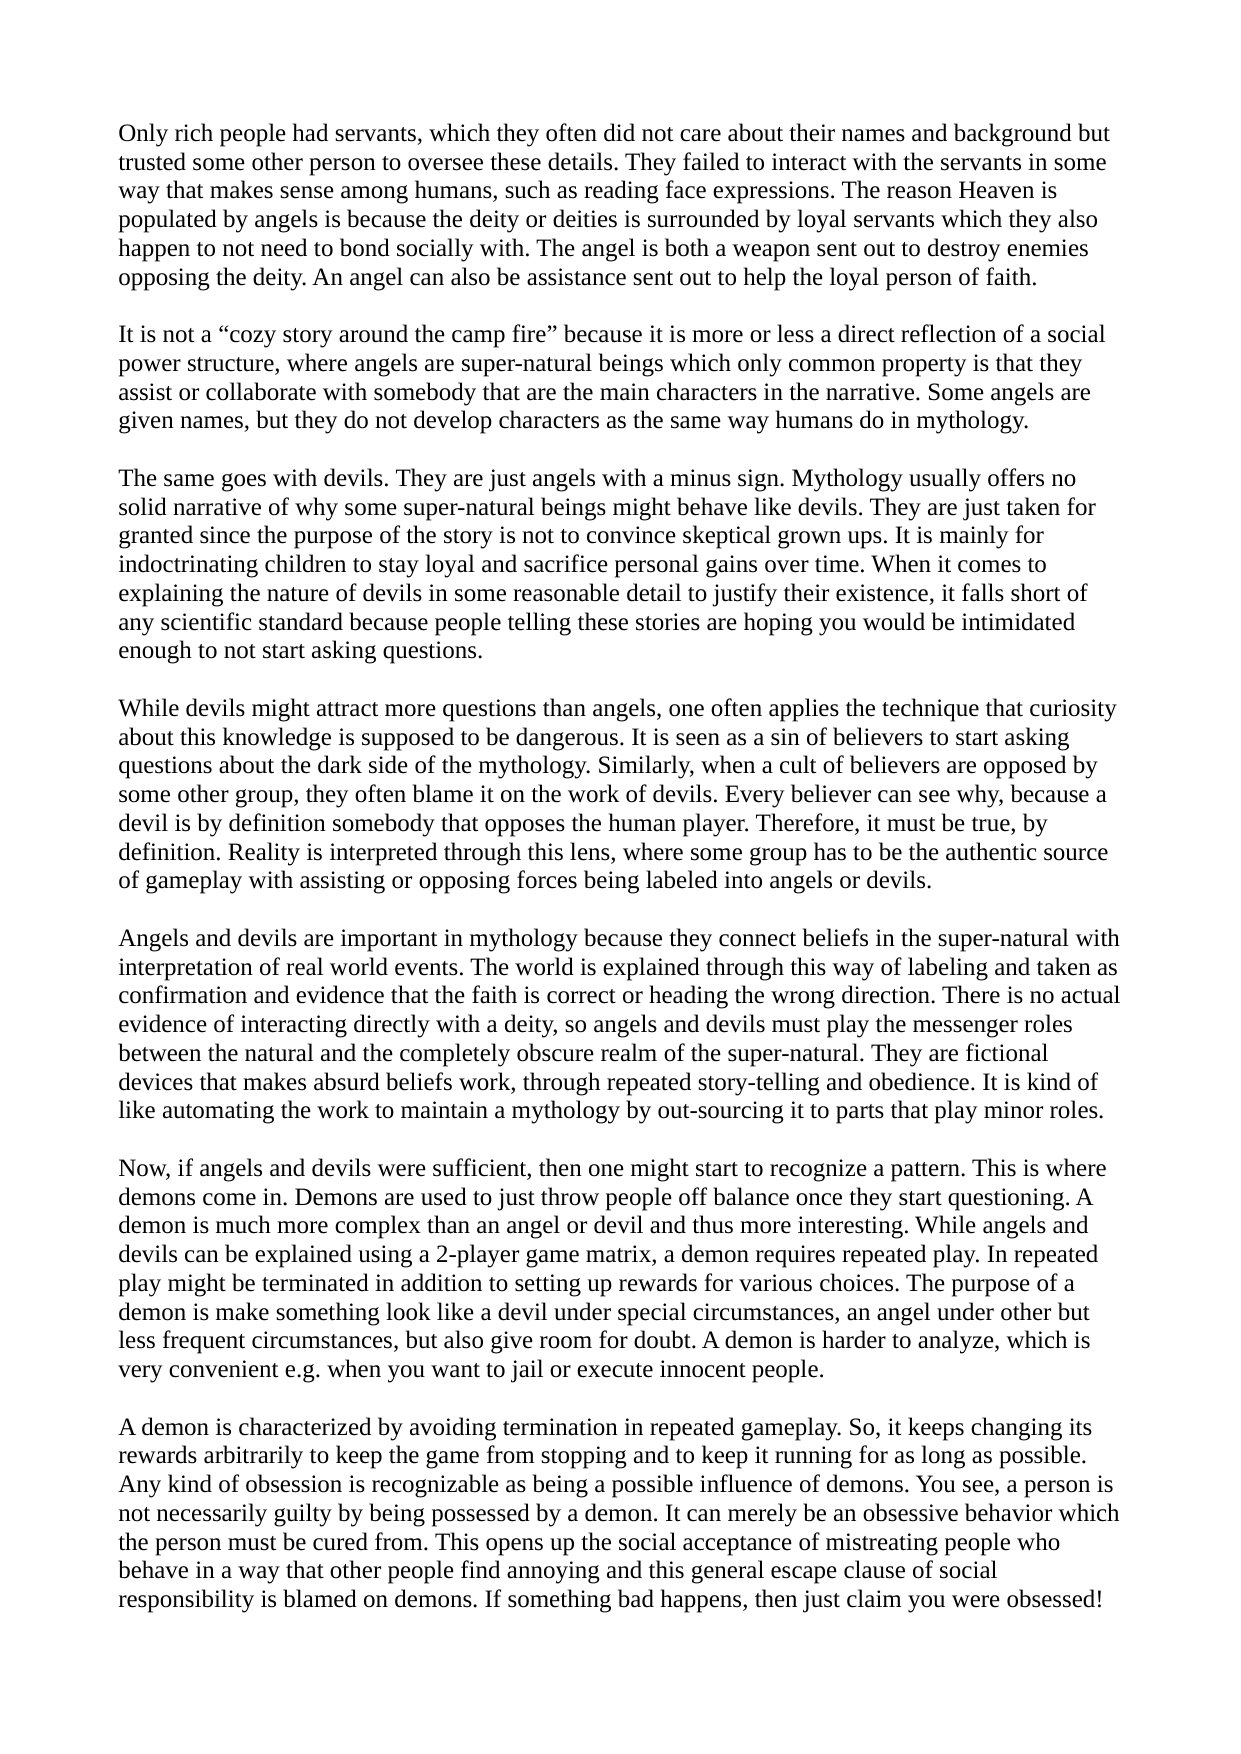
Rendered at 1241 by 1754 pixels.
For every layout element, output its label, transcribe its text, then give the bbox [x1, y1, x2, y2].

text Only rich people had servants, which they often did not care about their names and background but trusted some other person to oversee these details. They failed to interact with the servants in some way that makes sense among humans, such as reading face expressions. The reason Heaven is populated by angels is because the deity or deities is surrounded by loyal servants which they also happen to not need to bond socially with. The angel is both a weapon sent out to destroy enemies opposing the deity. An angel can also be assistance sent out to help the loyal person of faith. [118, 118, 1122, 291]
text While devils might attract more questions than angels, one often applies the technique that curiosity about this knowledge is supposed to be dangerous. It is seen as a sin of believers to start asking questions about the dark side of the mythology. Similarly, when a cult of believers are opposed by some other group, they often blame it on the work of devils. Every believer can see why, because a devil is by definition somebody that opposes the human player. Therefore, it must be true, by definition. Reality is interpreted through this lens, where some group has to be the authentic source of gameplay with assisting or opposing forces being labeled into angels or devils. [118, 693, 1122, 894]
text The same goes with devils. They are just angels with a minus sign. Mythology usually offers no solid narrative of why some super-natural beings might behave like devils. They are just taken for granted since the purpose of the story is not to convince skeptical grown ups. It is mainly for indoctrinating children to stay loyal and sacrifice personal gains over time. When it comes to explaining the nature of devils in some reasonable detail to justify their existence, it falls short of any scientific standard because people telling these stories are hoping you would be intimidated enough to not start asking questions. [118, 463, 1122, 664]
text Now, if angels and devils were sufficient, then one might start to recognize a pattern. This is where demons come in. Demons are used to just throw people off balance once they start questioning. A demon is much more complex than an angel or devil and thus more interesting. While angels and devils can be explained using a 2-player game matrix, a demon requires repeated play. In repeated play might be terminated in addition to setting up rewards for various choices. The purpose of a demon is make something look like a devil under special circumstances, an angel under other but less frequent circumstances, but also give room for doubt. A demon is harder to analyze, which is very convenient e.g. when you want to jail or execute innocent people. [118, 1153, 1122, 1383]
text A demon is characterized by avoiding termination in repeated gameplay. So, it keeps changing its rewards arbitrarily to keep the game from stopping and to keep it running for as long as possible. Any kind of obsession is recognizable as being a possible influence of demons. You see, a person is not necessarily guilty by being possessed by a demon. It can merely be an obsessive behavior which the person must be cured from. This opens up the social acceptance of mistreating people who behave in a way that other people find annoying and this general escape clause of social responsibility is blamed on demons. If something bad happens, then just claim you were obsessed! [118, 1412, 1122, 1613]
text It is not a “cozy story around the camp fire” because it is more or less a direct reflection of a social power structure, where angels are super-natural beings which only common property is that they assist or collaborate with somebody that are the main characters in the narrative. Some angels are given names, but they do not develop characters as the same way humans do in mythology. [118, 319, 1122, 434]
text Angels and devils are important in mythology because they connect beliefs in the super-natural with interpretation of real world events. The world is explained through this way of labeling and taken as confirmation and evidence that the faith is correct or heading the wrong direction. There is no actual evidence of interacting directly with a deity, so angels and devils must play the messenger roles between the natural and the completely obscure realm of the super-natural. They are fictional devices that makes absurd beliefs work, through repeated story-telling and obedience. It is kind of like automating the work to maintain a mythology by out-sourcing it to parts that play minor roles. [118, 923, 1122, 1124]
